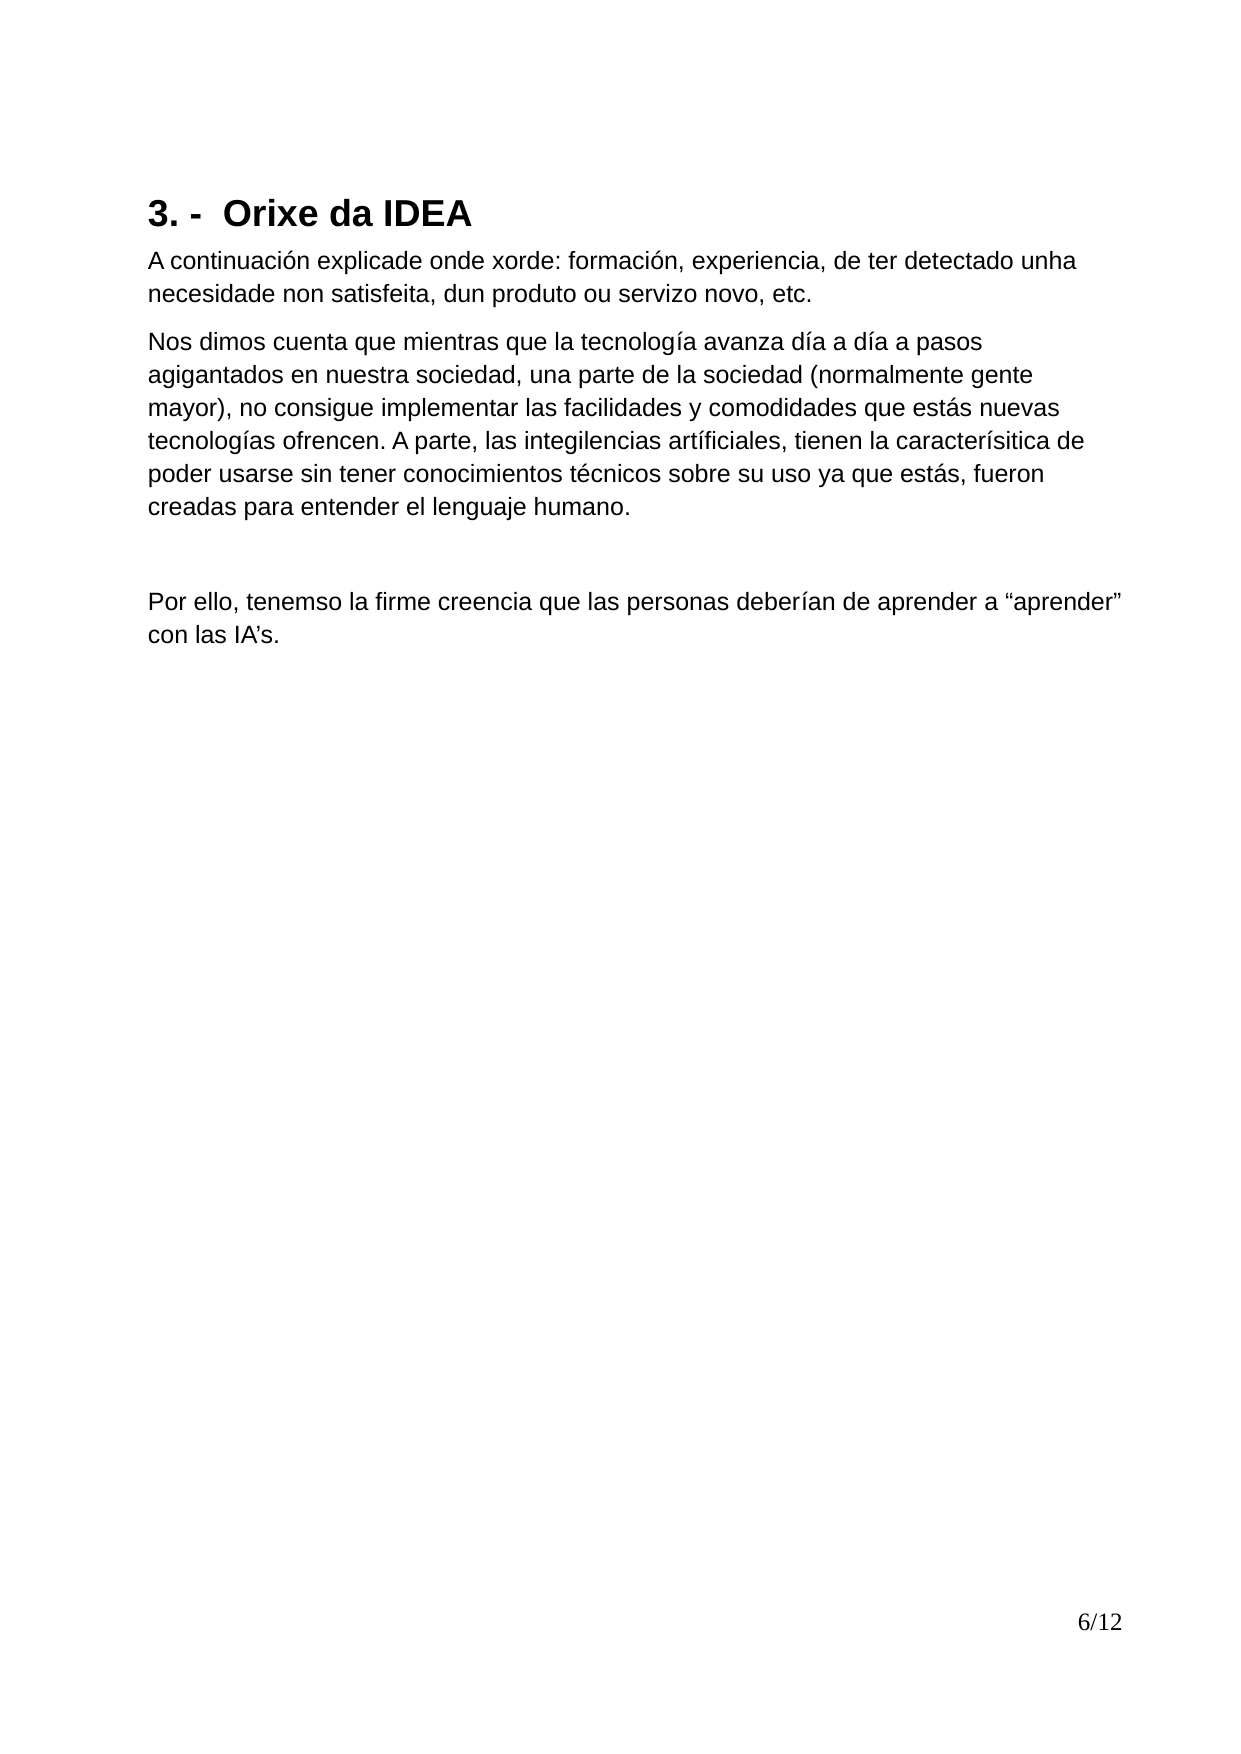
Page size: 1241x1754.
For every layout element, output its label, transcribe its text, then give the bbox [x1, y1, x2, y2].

text A continuación explicade onde xorde: formación, experiencia, de ter detectado unha necesidade non satisfeita, dun produto ou servizo novo, etc. [148, 246, 1122, 308]
text Nos dimos cuenta que mientras que la tecnología avanza día a día a pasos agigantados en nuestra sociedad, una parte de la sociedad (normalmente gente mayor), no consigue implementar las facilidades y comodidades que estás nuevas tecnologías ofrencen. A parte, las integilencias artíficiales, tienen la caracterísitica de poder usarse sin tener conocimientos técnicos sobre su uso ya que estás, fueron creadas para entender el lenguaje humano. [148, 327, 1122, 521]
text Por ello, tenemso la firme creencia que las personas deberían de aprender a “aprender” con las IA’s. [148, 587, 1122, 649]
subtitle 3. - Orixe da IDEA [148, 191, 1122, 234]
